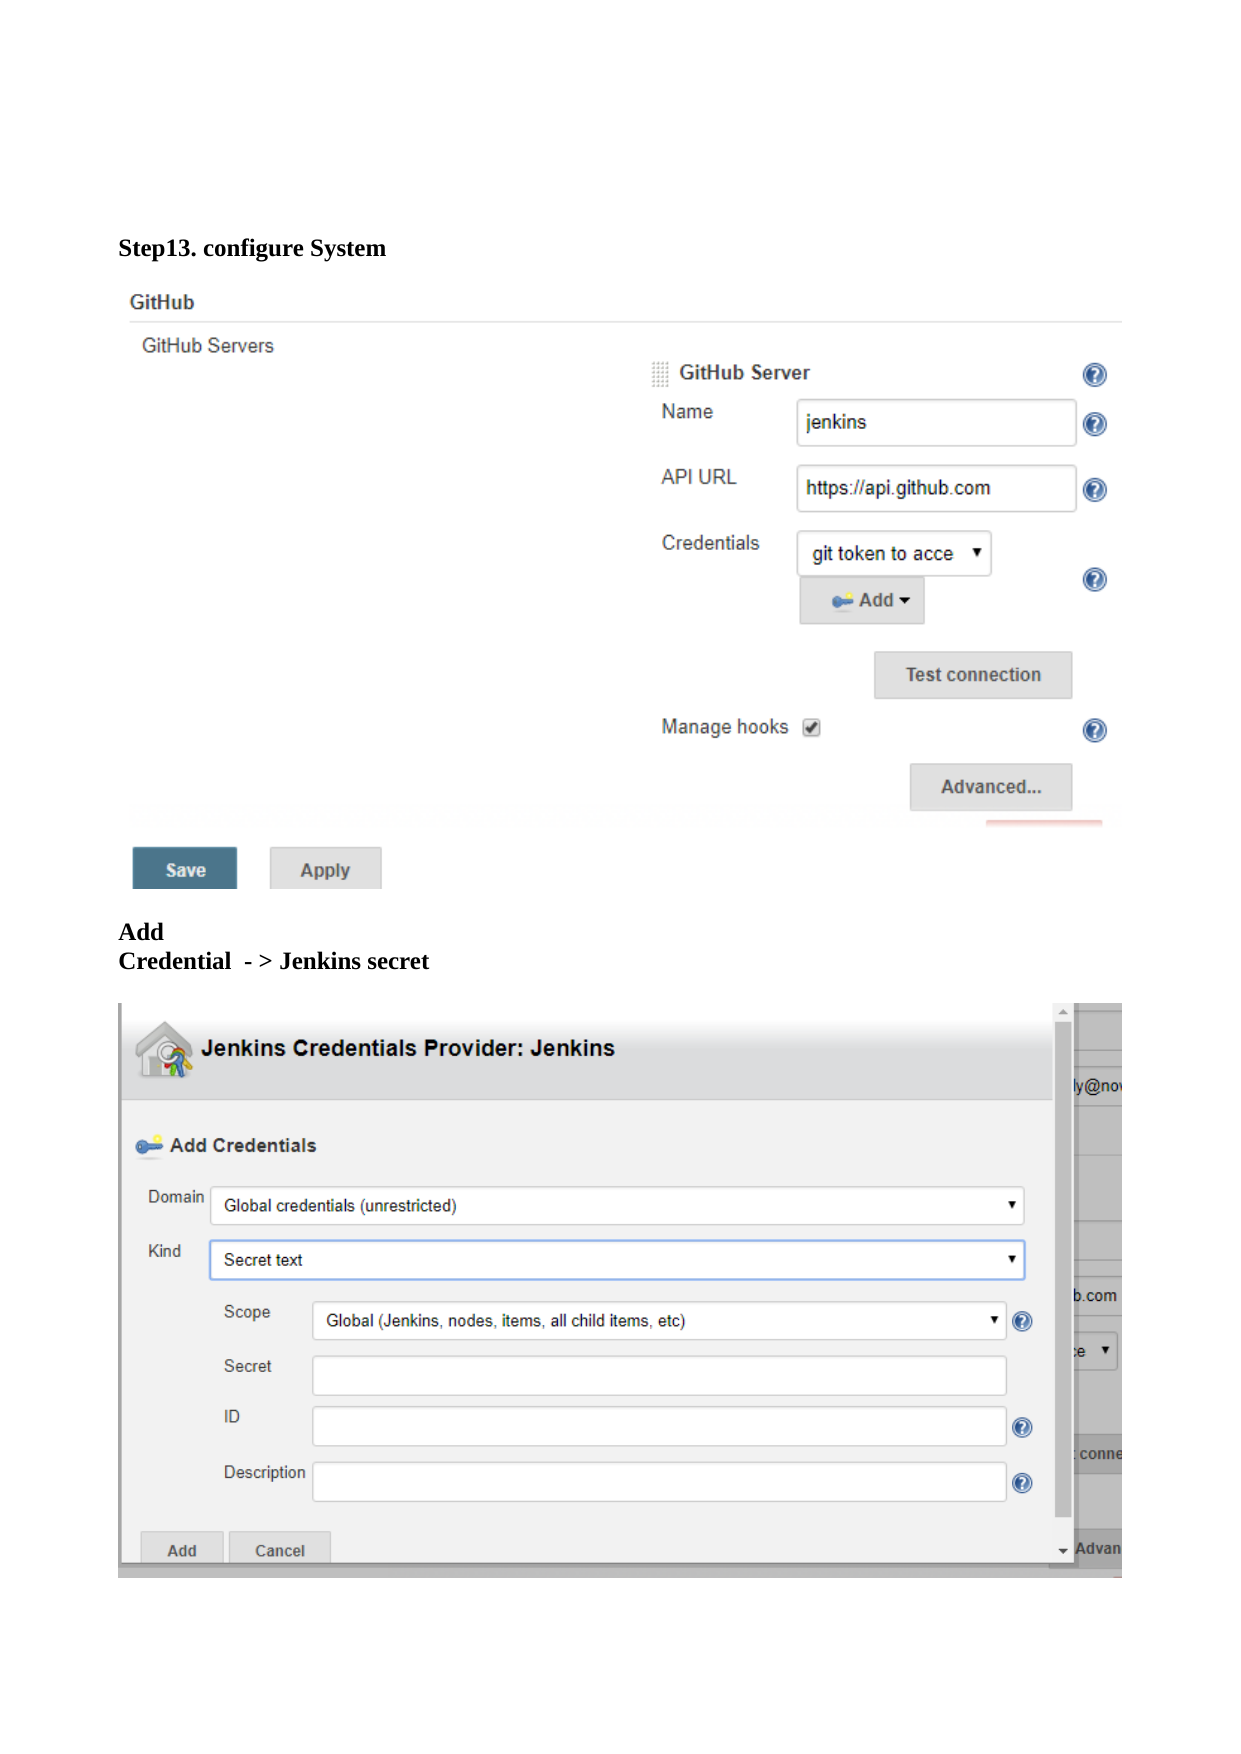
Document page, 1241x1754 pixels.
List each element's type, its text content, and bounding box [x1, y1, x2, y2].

text Step13. configure System [118, 233, 1122, 262]
picture [118, 290, 1122, 889]
picture [118, 1003, 1122, 1578]
text Add [118, 917, 1122, 946]
text Credential - > Jenkins secret [118, 946, 1122, 975]
